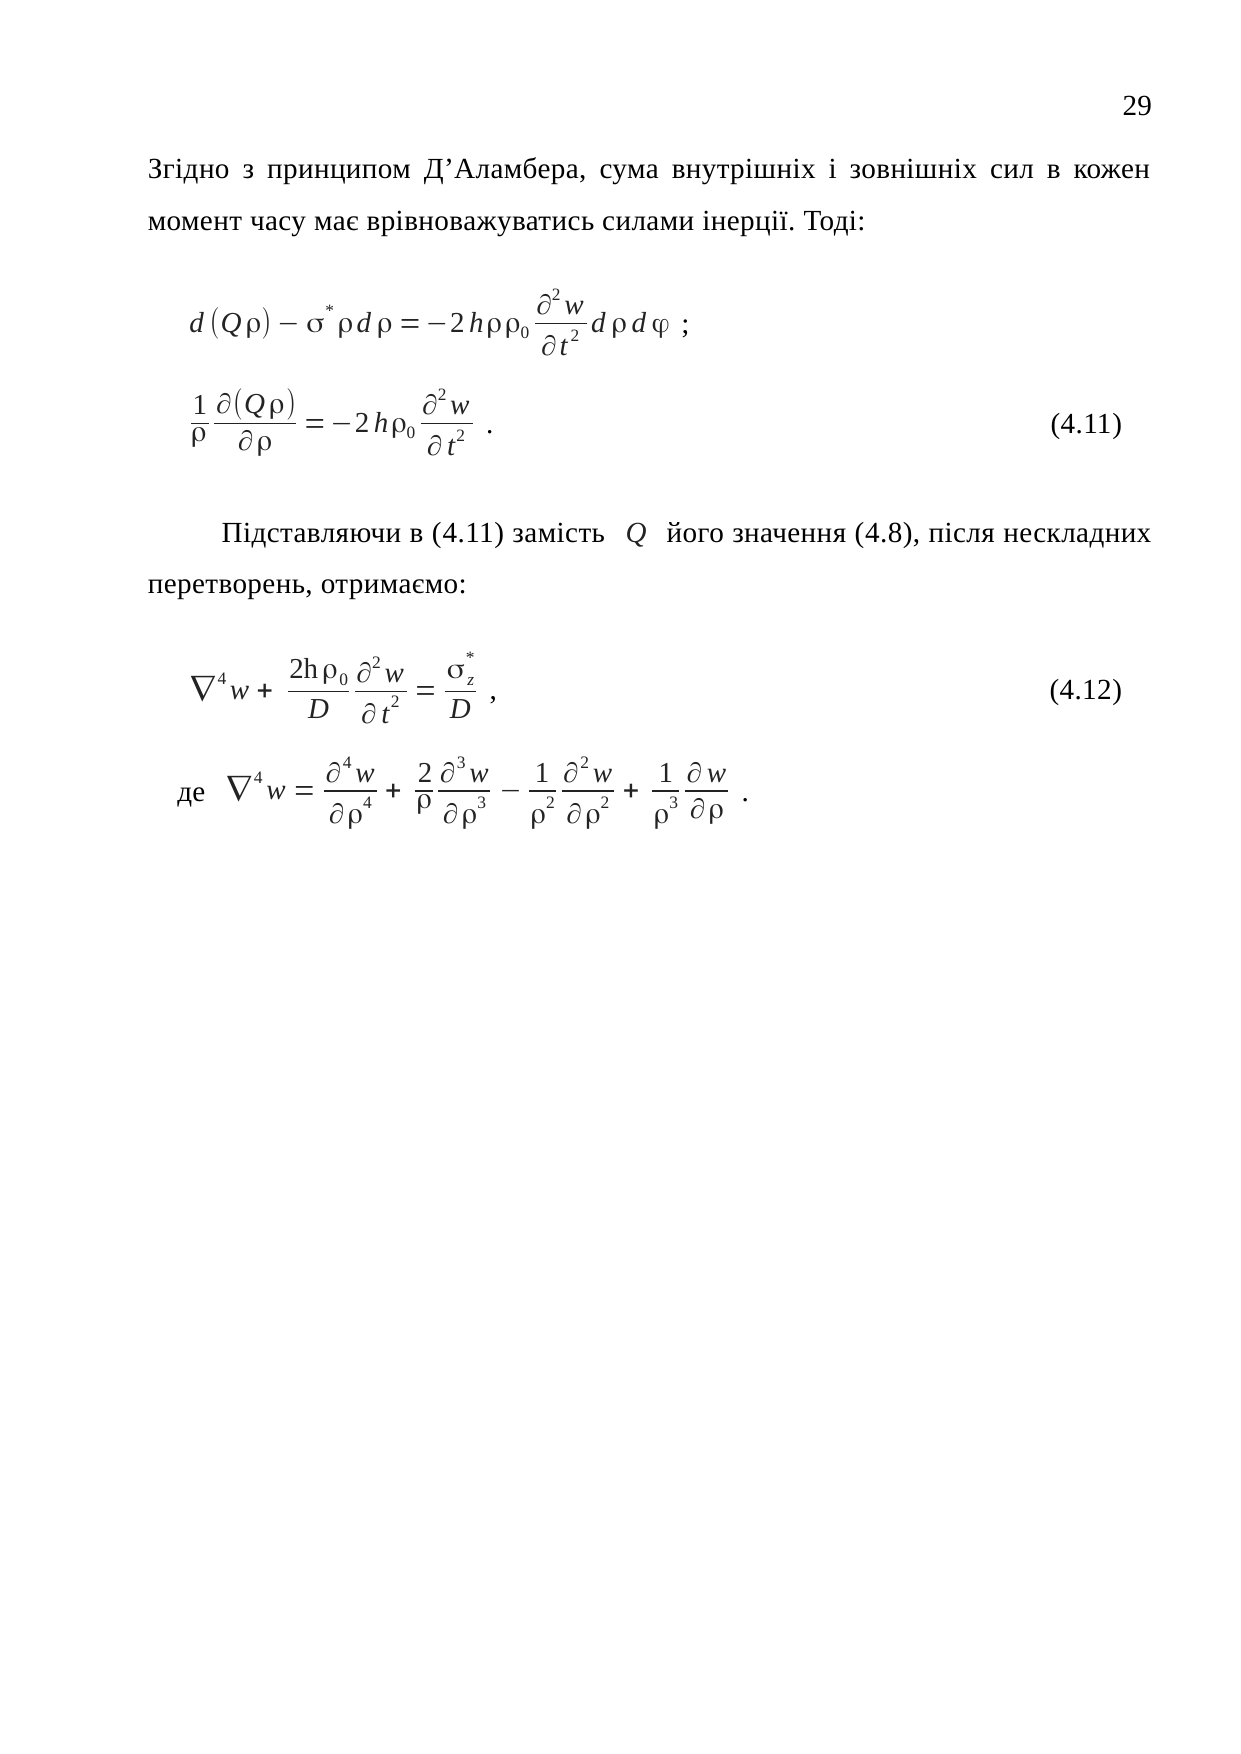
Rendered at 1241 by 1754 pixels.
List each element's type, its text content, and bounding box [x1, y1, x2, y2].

text ; [148, 257, 1152, 356]
text Згідно з принципом Д’Аламбера, сума внутрішніх і зовнішніх сил в кожен момент часу має врівноважуватись силами інерції. Тоді: [148, 152, 1152, 237]
text Підставляючи в (4.11) замість його значення (4.8), після нескладних перетворень, отримаємо: [148, 515, 1152, 600]
text , (4.12) [148, 620, 1152, 723]
text . (4.11) [148, 356, 1152, 491]
text де . [148, 723, 1152, 859]
